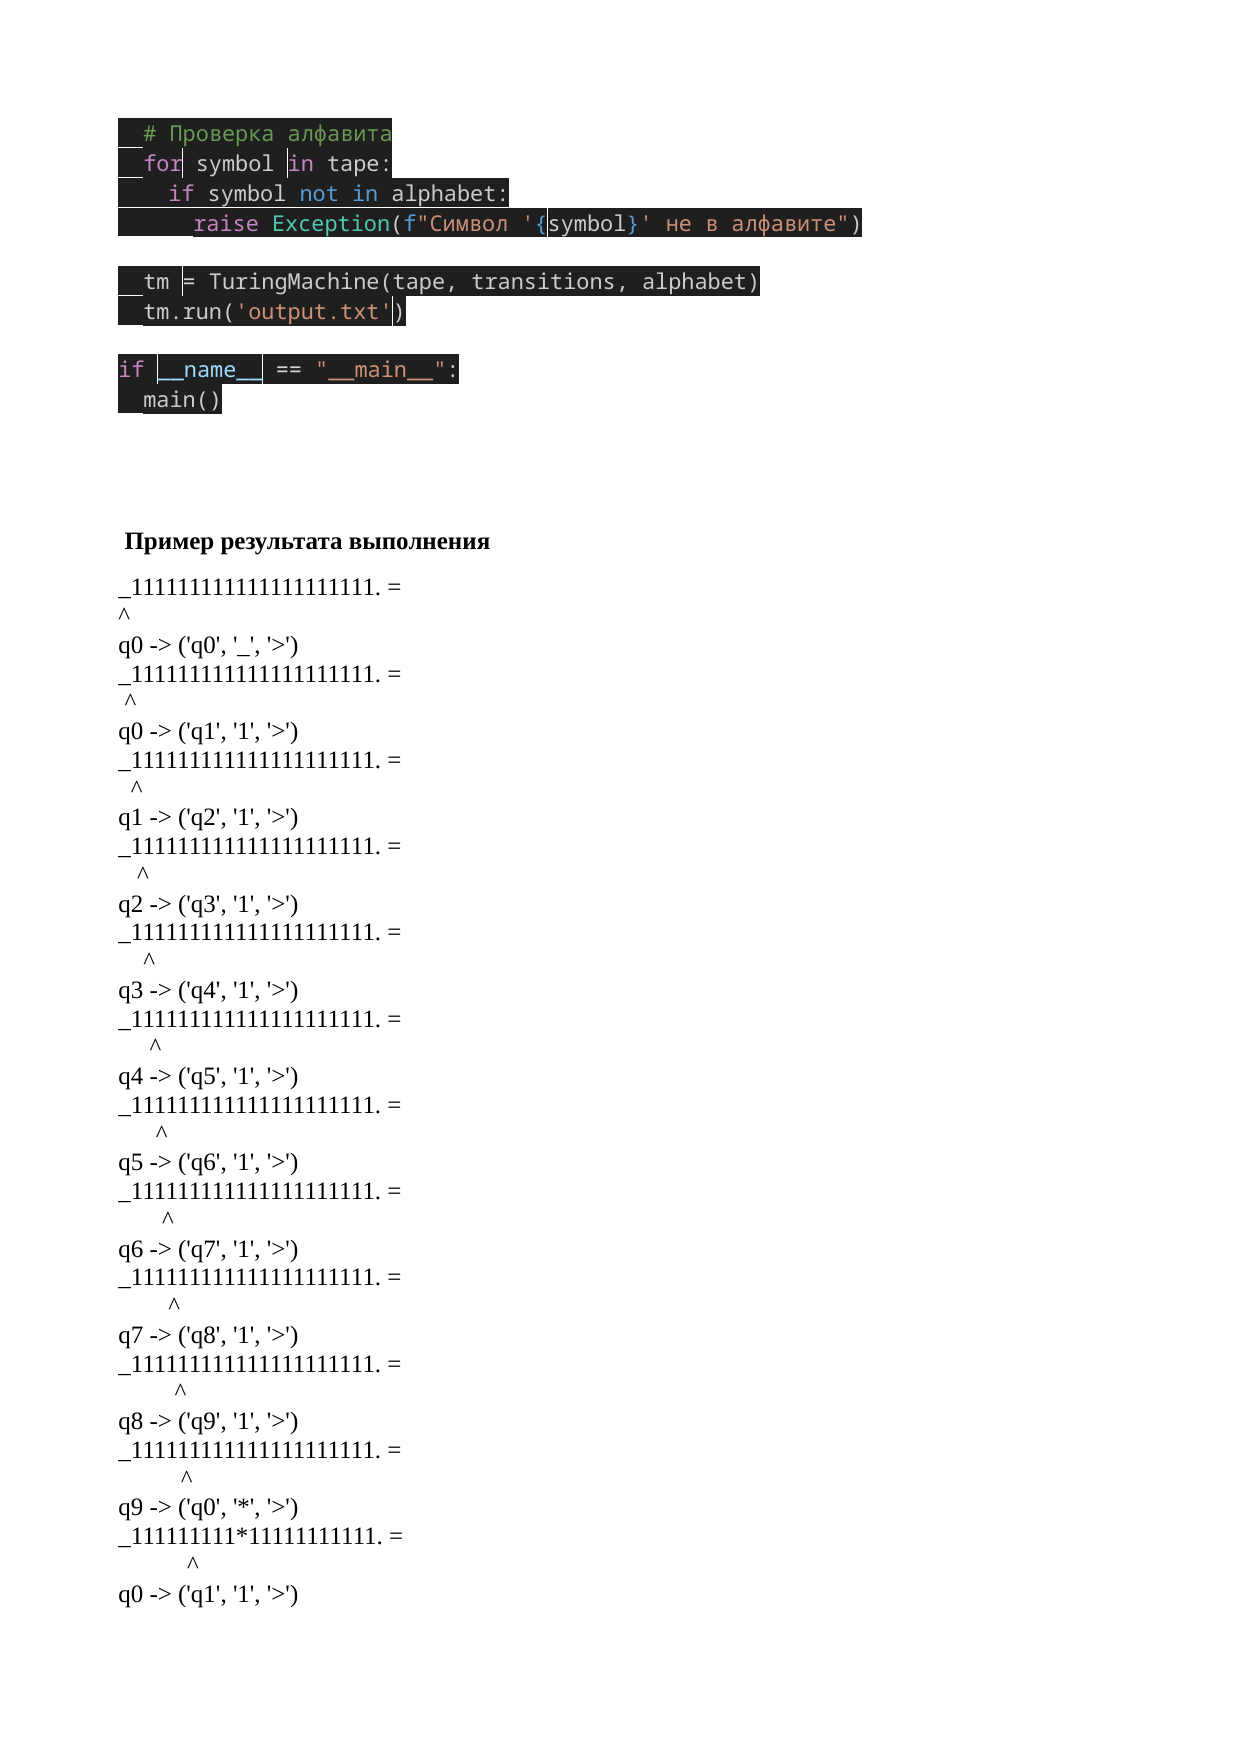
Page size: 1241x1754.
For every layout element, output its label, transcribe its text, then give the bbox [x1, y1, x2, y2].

text _111111111111111111111. = [118, 659, 1122, 687]
text ^ [118, 1464, 1122, 1492]
text _111111111111111111111. = [118, 1435, 1122, 1464]
text _111111111111111111111. = [118, 917, 1122, 946]
text _111111111111111111111. = [118, 1004, 1122, 1032]
text q0 -> ('q1', '1', '>') [118, 1579, 1122, 1607]
text q7 -> ('q8', '1', '>') [118, 1320, 1122, 1349]
text _111111111111111111111. = [118, 1176, 1122, 1205]
text ^ [118, 860, 1122, 889]
text tm = TuringMachine(tape, transitions, alphabet) [118, 266, 1122, 296]
text q9 -> ('q0', '*', '>') [118, 1492, 1122, 1521]
text q5 -> ('q6', '1', '>') [118, 1147, 1122, 1176]
text ^ [118, 1377, 1122, 1406]
text q1 -> ('q2', '1', '>') [118, 802, 1122, 831]
text q6 -> ('q7', '1', '>') [118, 1234, 1122, 1262]
text _111111111111111111111. = [118, 1262, 1122, 1291]
text _111111111111111111111. = [118, 831, 1122, 860]
text q0 -> ('q0', '_', '>') [118, 630, 1122, 659]
text q8 -> ('q9', '1', '>') [118, 1406, 1122, 1435]
text _111111111111111111111. = [118, 1090, 1122, 1119]
text ^ [118, 1205, 1122, 1234]
text for symbol in tape: [118, 148, 1122, 178]
text q4 -> ('q5', '1', '>') [118, 1061, 1122, 1090]
text ^ [118, 1550, 1122, 1579]
text tm.run('output.txt') [118, 296, 1122, 326]
text ^ [118, 1119, 1122, 1147]
text ^ [118, 601, 1122, 630]
text _111111111*11111111111. = [118, 1521, 1122, 1550]
text _111111111111111111111. = [118, 1349, 1122, 1377]
text Пример результата выполнения [118, 526, 1122, 555]
text # Проверка алфавита [118, 118, 1122, 148]
text q3 -> ('q4', '1', '>') [118, 975, 1122, 1004]
text raise Exception(f"Символ '{symbol}' не в алфавите") [118, 207, 1122, 237]
text if symbol not in alphabet: [118, 178, 1122, 207]
text q0 -> ('q1', '1', '>') [118, 716, 1122, 745]
text ^ [118, 687, 1122, 716]
text ^ [118, 1291, 1122, 1320]
text main() [118, 384, 1122, 414]
text if __name__ == "__main__": [118, 354, 1122, 384]
text _111111111111111111111. = [118, 572, 1122, 601]
text ^ [118, 1032, 1122, 1061]
text q2 -> ('q3', '1', '>') [118, 889, 1122, 917]
text ^ [118, 774, 1122, 802]
text ^ [118, 946, 1122, 975]
text _111111111111111111111. = [118, 745, 1122, 774]
